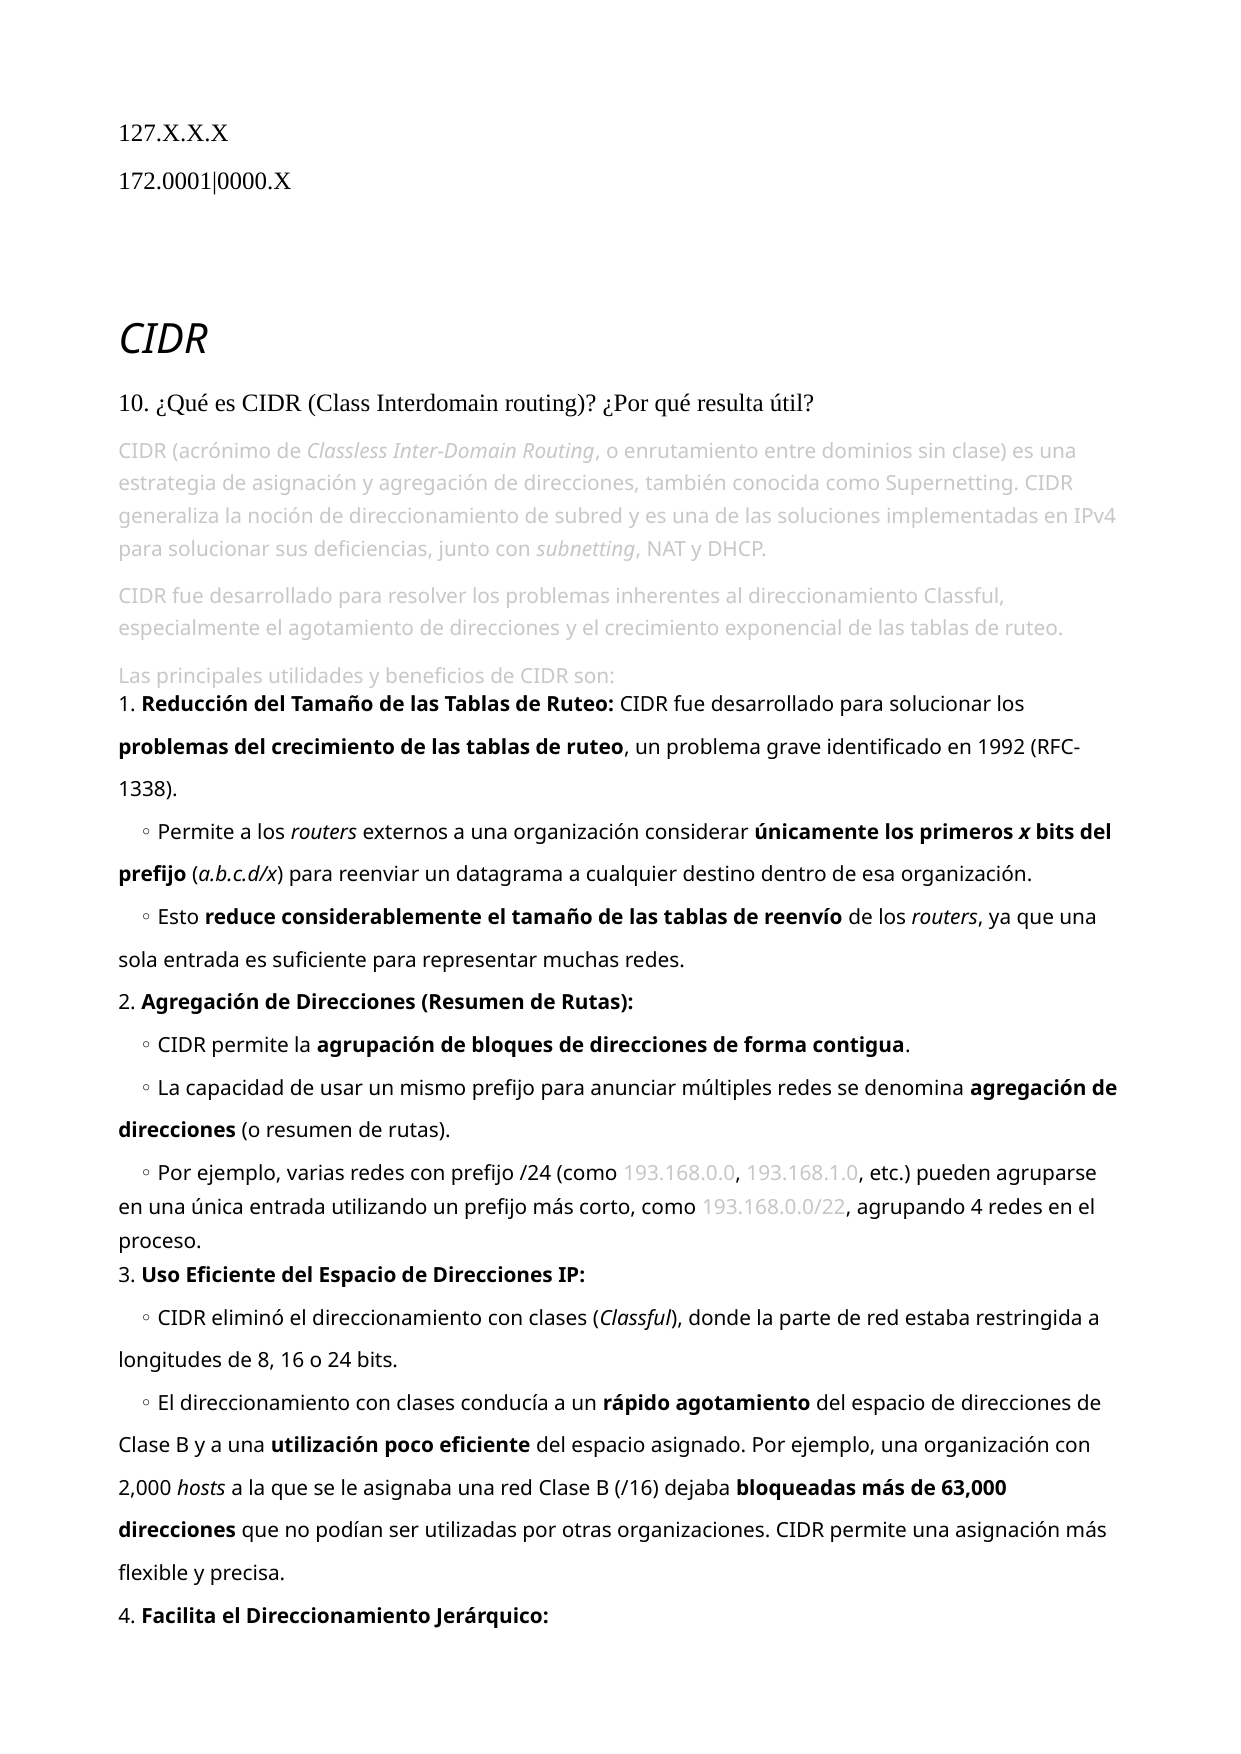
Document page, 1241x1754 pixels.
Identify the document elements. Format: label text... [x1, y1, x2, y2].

text 2. Agregación de Direcciones (Resumen de Rutas): [118, 987, 1122, 1016]
text ◦ Esto reduce considerablemente el tamaño de las tablas de reenvío de los routers, ya que una sola entrada es suficiente para representar muchas redes. [118, 902, 1122, 973]
text CIDR (acrónimo de Classless Inter-Domain Routing, o enrutamiento entre dominios sin clase) es una estrategia de asignación y agregación de direcciones, también conocida como Supernetting. CIDR generaliza la noción de direccionamiento de subred y es una de las soluciones implementadas en IPv4 para solucionar sus deficiencias, junto con subnetting, NAT y DHCP. [118, 436, 1122, 562]
text ◦ La capacidad de usar un mismo prefijo para anunciar múltiples redes se denomina agregación de direcciones (o resumen de rutas). [118, 1073, 1122, 1144]
text 127.X.X.X [118, 118, 1122, 147]
text CIDR fue desarrollado para resolver los problemas inherentes al direccionamiento Classful, especialmente el agotamiento de direcciones y el crecimiento exponencial de las tablas de ruteo. [118, 581, 1122, 642]
text CIDR [118, 308, 1122, 365]
text 10. ¿Qué es CIDR (Class Interdomain routing)? ¿Por qué resulta útil? [118, 388, 1122, 417]
text ◦ Permite a los routers externos a una organización considerar únicamente los primeros x bits del prefijo (a.b.c.d/x) para reenviar un datagrama a cualquier destino dentro de esa organización. [118, 817, 1122, 888]
text 4. Facilita el Direccionamiento Jerárquico: [118, 1601, 1122, 1629]
text 1. Reducción del Tamaño de las Tablas de Ruteo: CIDR fue desarrollado para solucionar los problemas del crecimiento de las tablas de ruteo, un problema grave identificado en 1992 (RFC-1338). [118, 689, 1122, 803]
text ◦ CIDR permite la agrupación de bloques de direcciones de forma contigua. [118, 1030, 1122, 1058]
text ◦ El direccionamiento con clases conducía a un rápido agotamiento del espacio de direcciones de Clase B y a una utilización poco eficiente del espacio asignado. Por ejemplo, una organización con 2,000 hosts a la que se le asignaba una red Clase B (/16) dejaba bloqueadas más de 63,000 direcciones que no podían ser utilizadas por otras organizaciones. CIDR permite una asignación más flexible y precisa. [118, 1388, 1122, 1587]
text 3. Uso Eficiente del Espacio de Direcciones IP: [118, 1260, 1122, 1288]
text ◦ Por ejemplo, varias redes con prefijo /24 (como 193.168.0.0, 193.168.1.0, etc.) pueden agruparse en una única entrada utilizando un prefijo más corto, como 193.168.0.0/22, agrupando 4 redes en el proceso. [118, 1158, 1122, 1254]
text Las principales utilidades y beneficios de CIDR son: [118, 661, 1122, 689]
text ◦ CIDR eliminó el direccionamiento con clases (Classful), donde la parte de red estaba restringida a longitudes de 8, 16 o 24 bits. [118, 1303, 1122, 1374]
text 172.0001|0000.X [118, 166, 1122, 194]
